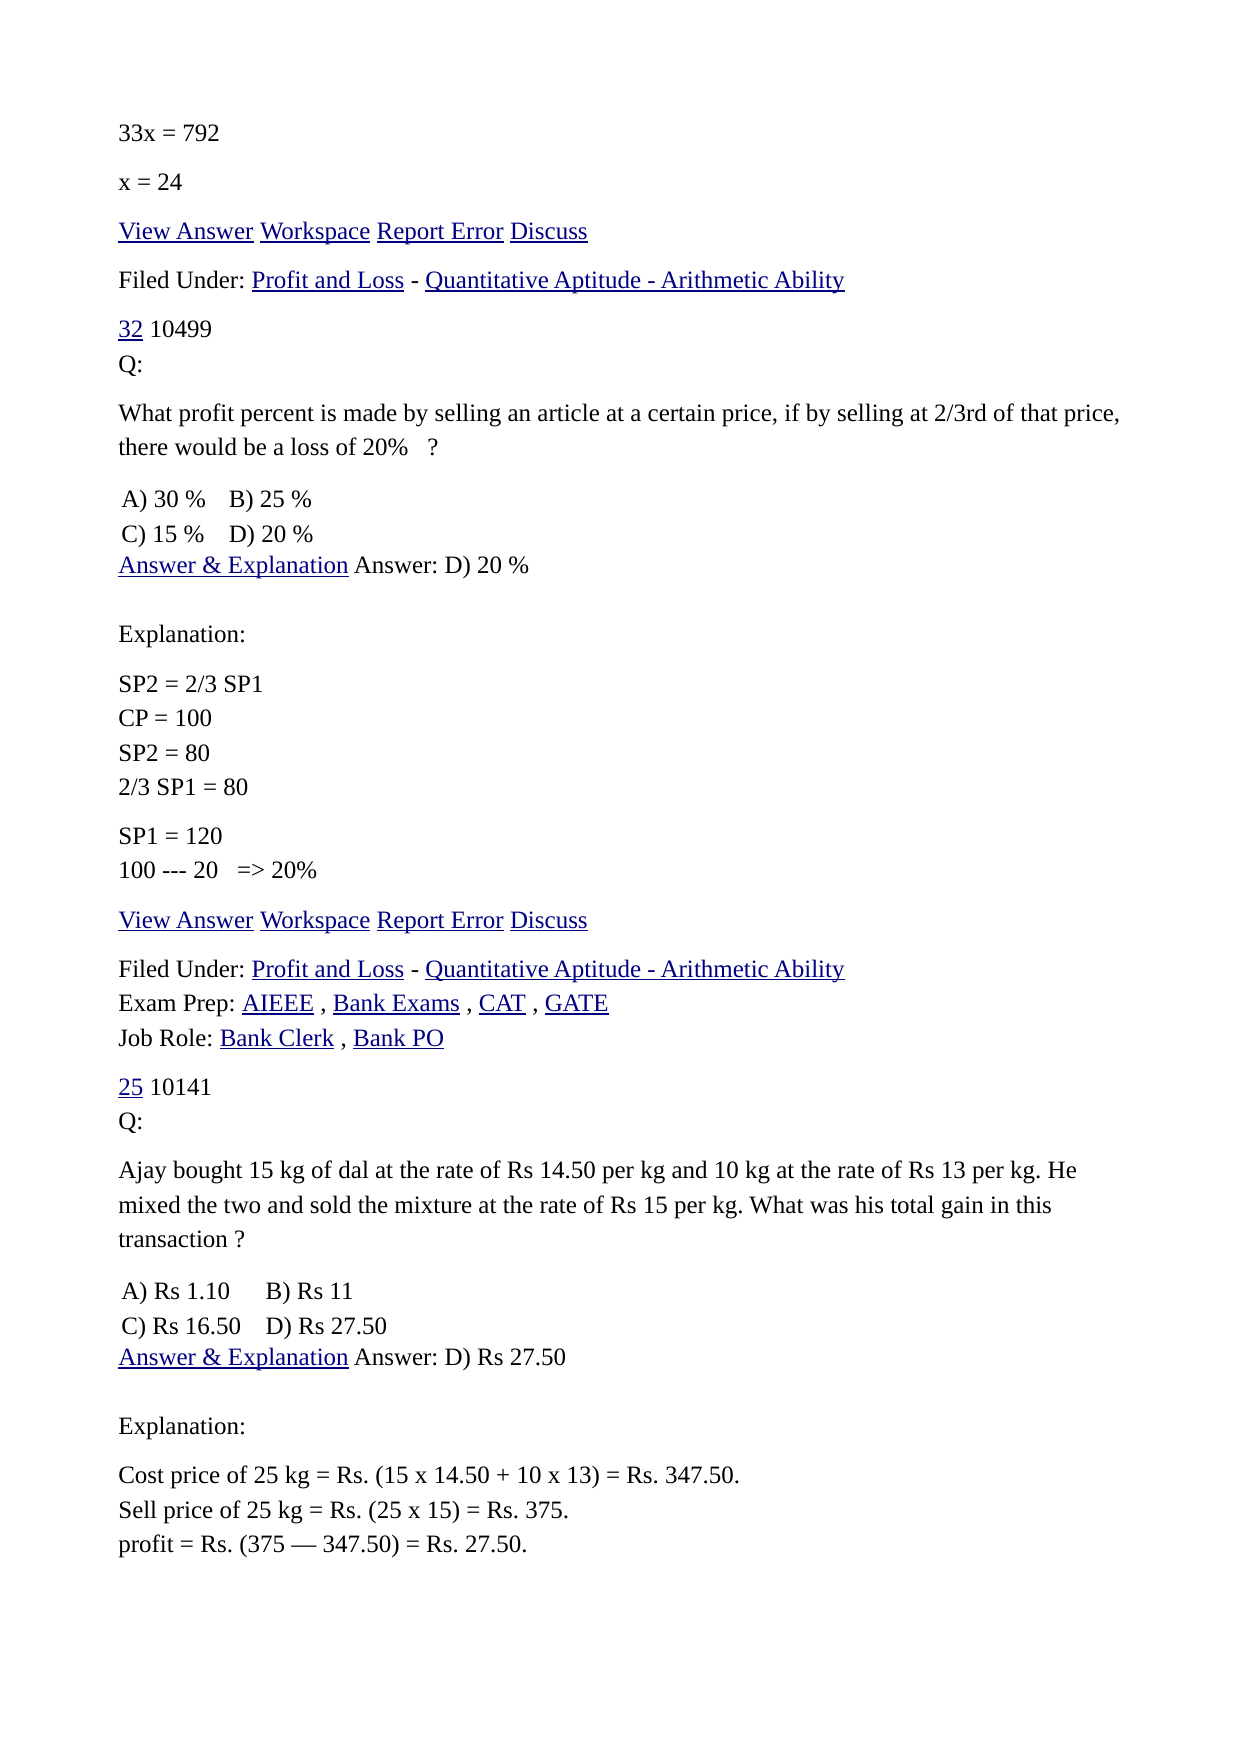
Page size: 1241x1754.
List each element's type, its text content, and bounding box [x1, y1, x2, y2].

text What profit percent is made by selling an article at a certain price, if by selling at 2/3rd of that price, there would be a loss of 20% ? [118, 398, 1122, 461]
text Filed Under: Profit and Loss - Quantitative Aptitude - Arithmetic Ability Exam Prep: AIEEE , Bank Exams , CAT , GATE Job Role: Bank Clerk , Bank PO [118, 954, 1122, 1051]
text SP2 = 2/3 SP1 CP = 100 SP2 = 80 2/3 SP1 = 80 [118, 669, 1122, 801]
table_cell C) Rs 16.50 [118, 1308, 262, 1342]
text Answer & Explanation Answer: D) Rs 27.50 Explanation: [118, 1342, 1122, 1440]
text Answer & Explanation Answer: D) 20 % Explanation: [118, 551, 1122, 648]
table_cell D) 20 % [226, 516, 333, 551]
text 25 10141 [118, 1072, 1122, 1101]
text 33x = 792 [118, 118, 1122, 147]
text Cost price of 25 kg = Rs. (15 x 14.50 + 10 x 13) = Rs. 347.50. Sell price of 25 kg = Rs. (25 x 15) = Rs. 375. profit = Rs. (375 — 347.50) = Rs. 27.50. [118, 1461, 1122, 1558]
table_cell D) Rs 27.50 [263, 1308, 407, 1342]
text Q: [118, 1106, 1122, 1135]
table_header B) 25 % [226, 481, 333, 516]
text Filed Under: Profit and Loss - Quantitative Aptitude - Arithmetic Ability [118, 265, 1122, 294]
text SP1 = 120 100 --- 20 => 20% [118, 821, 1122, 884]
table_header A) Rs 1.10 [118, 1273, 262, 1308]
text Q: [118, 349, 1122, 378]
text View Answer Workspace Report Error Discuss [118, 905, 1122, 933]
text Ajay bought 15 kg of dal at the rate of Rs 14.50 per kg and 10 kg at the rate of Rs 13 per kg. He mixed the two and sold the mixture at the rate of Rs 15 per kg. What was his total gain in this transaction ? [118, 1155, 1122, 1253]
table_cell C) 15 % [118, 516, 226, 551]
table_header B) Rs 11 [263, 1273, 407, 1308]
text View Answer Workspace Report Error Discuss [118, 216, 1122, 245]
table_header A) 30 % [118, 481, 226, 516]
text 32 10499 [118, 314, 1122, 343]
text x = 24 [118, 167, 1122, 196]
